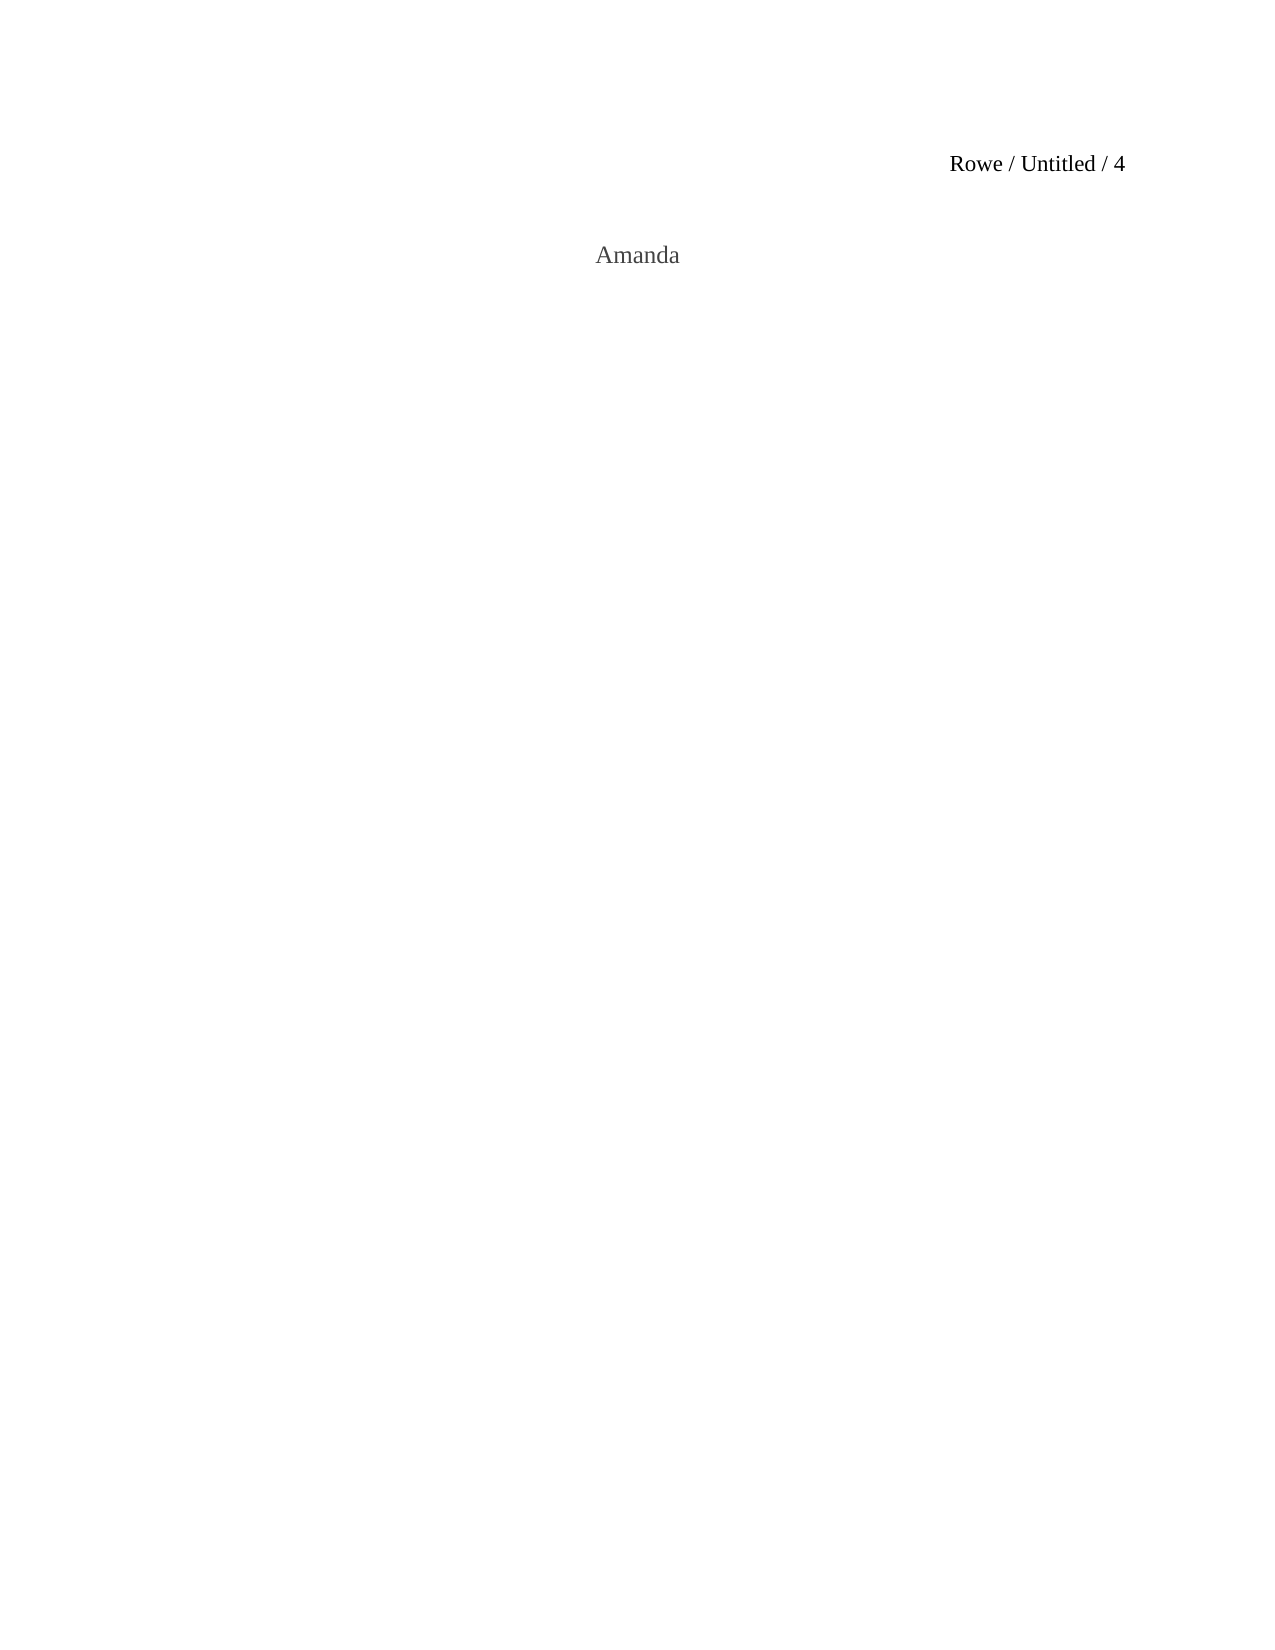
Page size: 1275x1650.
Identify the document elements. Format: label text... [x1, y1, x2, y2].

subtitle Amanda [150, 240, 1125, 268]
